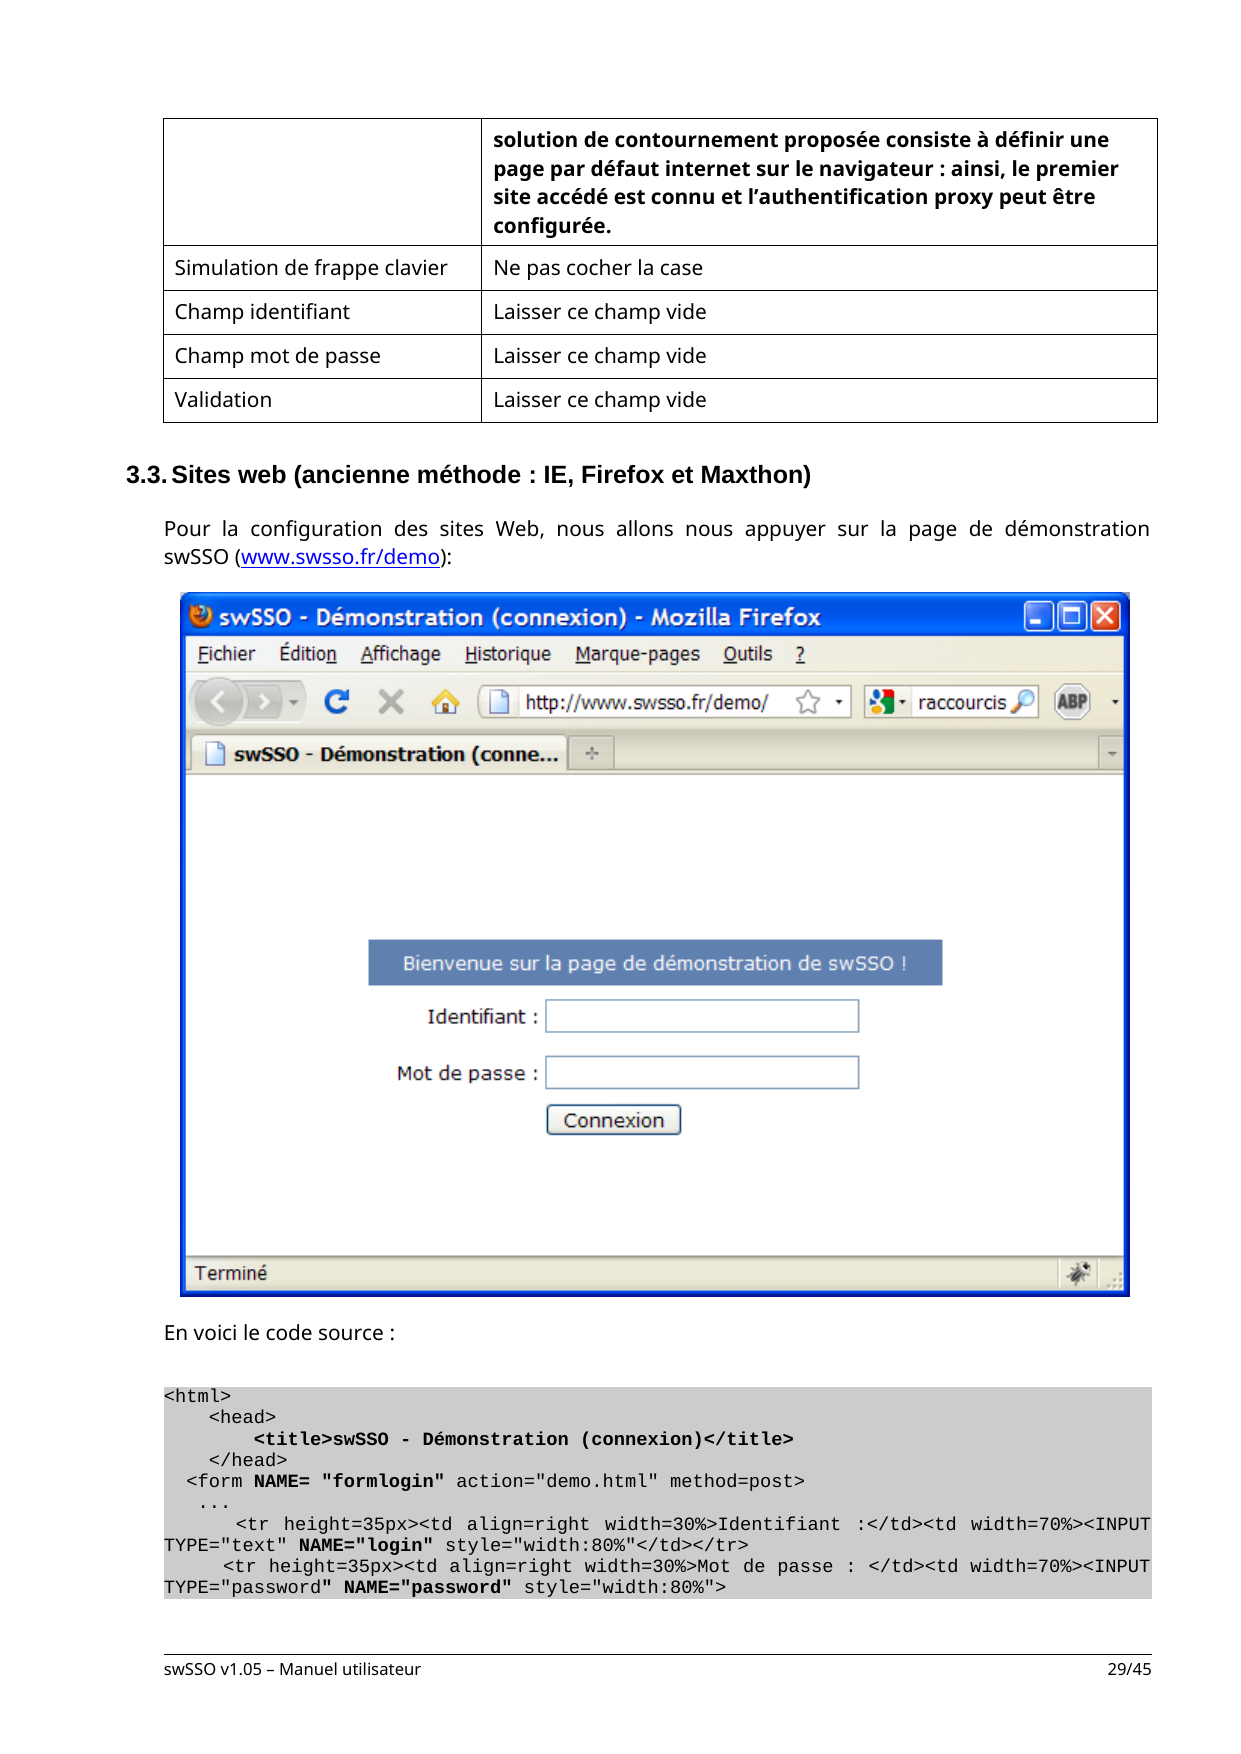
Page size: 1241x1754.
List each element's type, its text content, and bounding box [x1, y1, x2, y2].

text Pour la configuration des sites Web, nous allons nous appuyer sur la page de démonstration swSSO (www.swsso.fr/demo): [164, 514, 1152, 571]
table_cell Laisser ce champ vide [482, 379, 1157, 422]
picture [180, 592, 1130, 1297]
table_cell Laisser ce champ vide [482, 335, 1157, 378]
subtitle Sites web (ancienne méthode : IE, Firefox et Maxthon) [126, 460, 1152, 489]
table_cell Simulation de frappe clavier [164, 246, 481, 289]
table_cell Validation [164, 379, 481, 422]
table_cell solution de contournement proposée consiste à définir une page par défaut internet sur le navigateur : ainsi, le premier site accédé est connu et l’authentification proxy peut être configurée. [482, 119, 1157, 245]
table_cell [164, 119, 481, 245]
table_cell Champ identifiant [164, 291, 481, 333]
table_cell Laisser ce champ vide [482, 291, 1157, 333]
text <title>swSSO - Démonstration (connexion)</title> [164, 1429, 1152, 1451]
text <head> [164, 1408, 1152, 1429]
text <html> [164, 1387, 1152, 1408]
text En voici le code source : [164, 1318, 1152, 1346]
table_cell Champ mot de passe [164, 335, 481, 378]
text ... [164, 1493, 1152, 1514]
text <tr height=35px><td align=right width=30%>Mot de passe : </td><td width=70%><INPUT TYPE="password" NAME="password" style="width:80%"> [164, 1557, 1152, 1599]
text <form NAME= "formlogin" action="demo.html" method=post> [164, 1472, 1152, 1493]
table_cell Ne pas cocher la case [482, 246, 1157, 289]
text <tr height=35px><td align=right width=30%>Identifiant :</td><td width=70%><INPUT TYPE="text" NAME="login" style="width:80%"</td></tr> [164, 1514, 1152, 1557]
text </head> [164, 1451, 1152, 1472]
